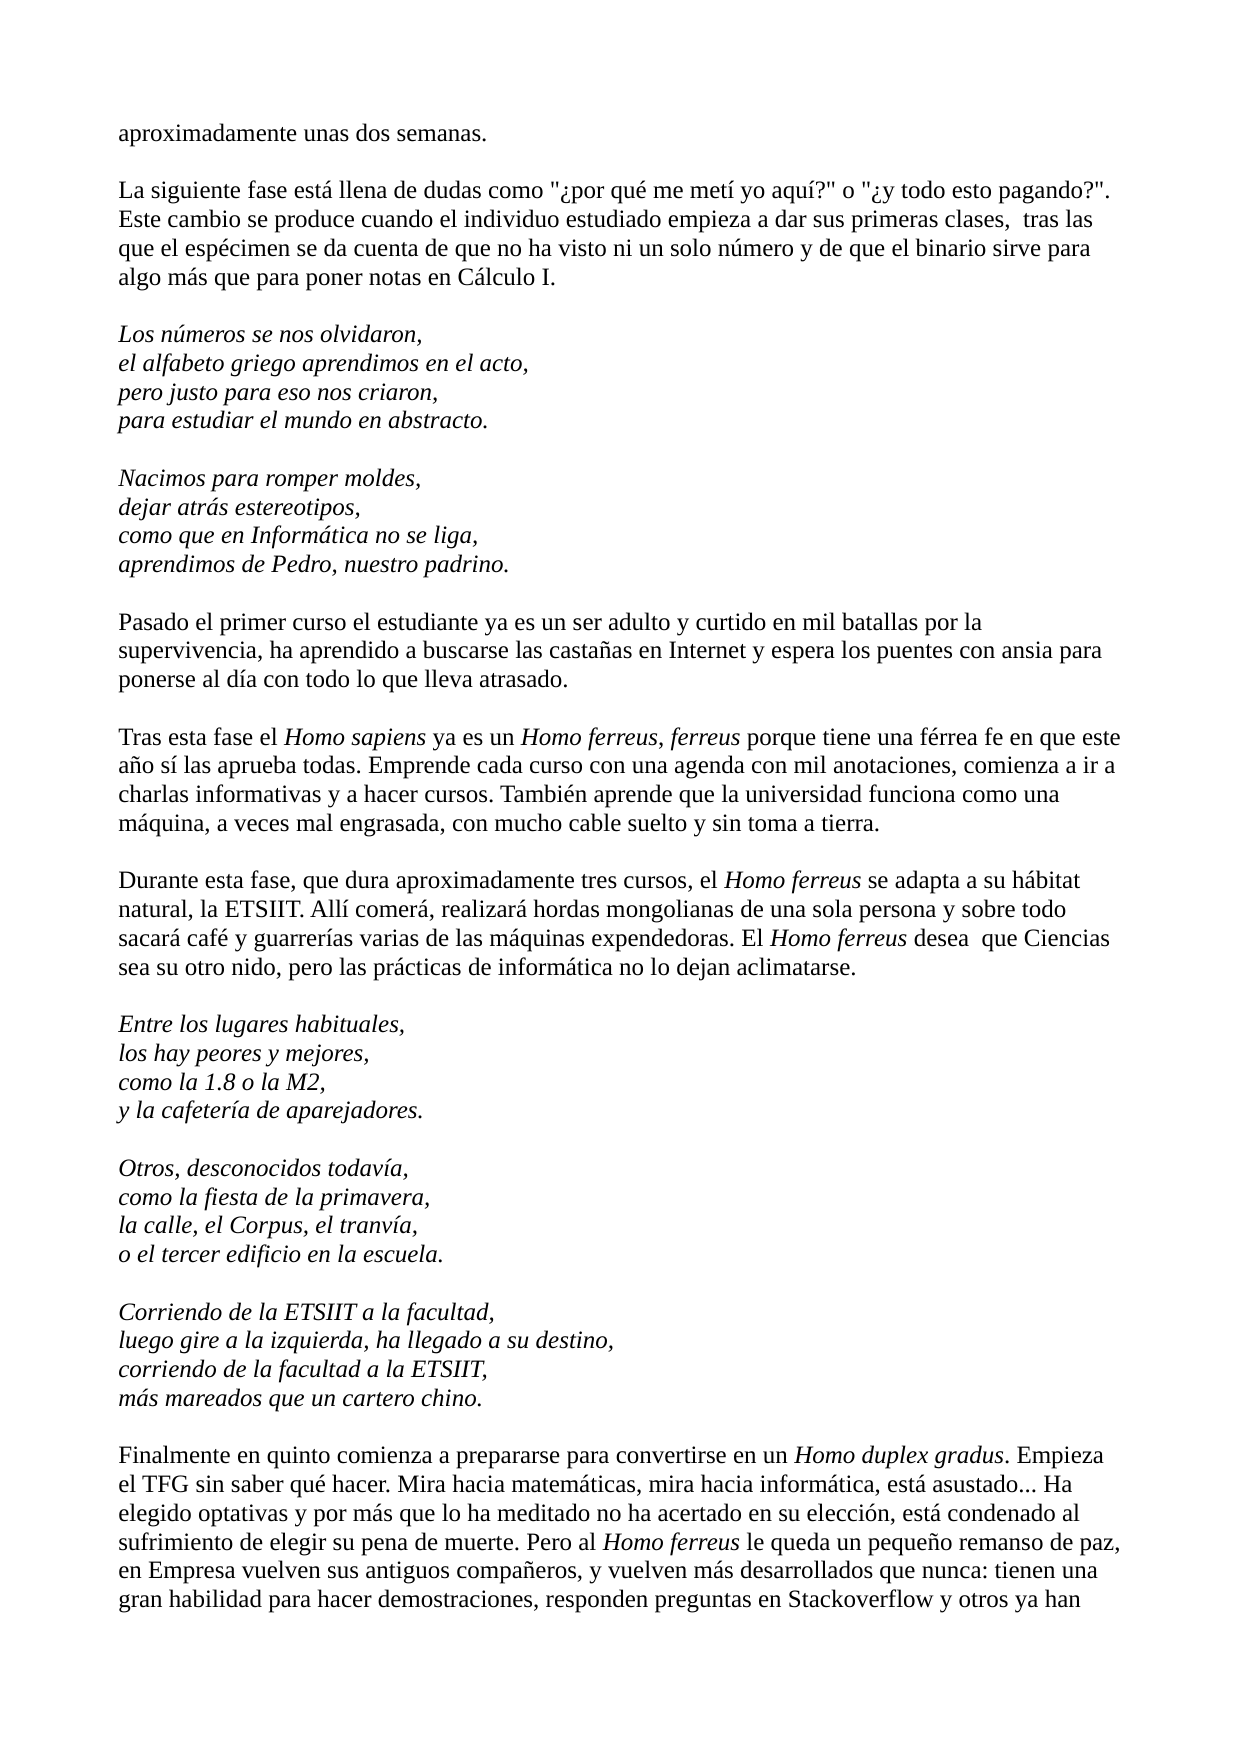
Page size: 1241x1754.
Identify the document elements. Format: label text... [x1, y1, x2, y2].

text Durante esta fase, que dura aproximadamente tres cursos, el Homo ferreus se adapta a su hábitat natural, la ETSIIT. Allí comerá, realizará hordas mongolianas de una sola persona y sobre todo sacará café y guarrerías varias de las máquinas expendedoras. El Homo ferreus desea que Ciencias sea su otro nido, pero las prácticas de informática no lo dejan aclimatarse. [118, 866, 1122, 981]
text y la cafetería de aparejadores. [118, 1096, 1122, 1124]
text más mareados que un cartero chino. [118, 1383, 1122, 1412]
text pero justo para eso nos criaron, [118, 377, 1122, 406]
text Finalmente en quinto comienza a prepararse para convertirse en un Homo duplex gradus. Empieza el TFG sin saber qué hacer. Mira hacia matemáticas, mira hacia informática, está asustado... Ha elegido optativas y por más que lo ha meditado no ha acertado en su elección, está condenado al sufrimiento de elegir su pena de muerte. Pero al Homo ferreus le queda un pequeño remanso de paz, en Empresa vuelven sus antiguos compañeros, y vuelven más desarrollados que nunca: tienen una gran habilidad para hacer demostraciones, responden preguntas en Stackoverflow y otros ya han [118, 1441, 1122, 1613]
text el alfabeto griego aprendimos en el acto, [118, 348, 1122, 377]
text aproximadamente unas dos semanas. [118, 118, 1122, 147]
text como que en Informática no se liga, [118, 521, 1122, 549]
text La siguiente fase está llena de dudas como "¿por qué me metí yo aquí?" o "¿y todo esto pagando?". Este cambio se produce cuando el individuo estudiado empieza a dar sus primeras clases, tras las que el espécimen se da cuenta de que no ha visto ni un solo número y de que el binario sirve para algo más que para poner notas en Cálculo I. [118, 176, 1122, 291]
text Pasado el primer curso el estudiante ya es un ser adulto y curtido en mil batallas por la supervivencia, ha aprendido a buscarse las castañas en Internet y espera los puentes con ansia para ponerse al día con todo lo que lleva atrasado. [118, 607, 1122, 693]
text como la fiesta de la primavera, [118, 1182, 1122, 1211]
text dejar atrás estereotipos, [118, 492, 1122, 521]
text aprendimos de Pedro, nuestro padrino. [118, 549, 1122, 578]
text Tras esta fase el Homo sapiens ya es un Homo ferreus, ferreus porque tiene una férrea fe en que este año sí las aprueba todas. Emprende cada curso con una agenda con mil anotaciones, comienza a ir a charlas informativas y a hacer cursos. También aprende que la universidad funciona como una máquina, a veces mal engrasada, con mucho cable suelto y sin toma a tierra. [118, 722, 1122, 837]
text Corriendo de la ETSIIT a la facultad, [118, 1297, 1122, 1326]
text los hay peores y mejores, [118, 1038, 1122, 1067]
text luego gire a la izquierda, ha llegado a su destino, [118, 1326, 1122, 1354]
text como la 1.8 o la M2, [118, 1067, 1122, 1096]
text la calle, el Corpus, el tranvía, [118, 1211, 1122, 1239]
text Los números se nos olvidaron, [118, 319, 1122, 348]
text para estudiar el mundo en abstracto. [118, 406, 1122, 434]
text Entre los lugares habituales, [118, 1009, 1122, 1038]
text Otros, desconocidos todavía, [118, 1153, 1122, 1182]
text o el tercer edificio en la escuela. [118, 1239, 1122, 1268]
text corriendo de la facultad a la ETSIIT, [118, 1354, 1122, 1383]
text Nacimos para romper moldes, [118, 463, 1122, 492]
